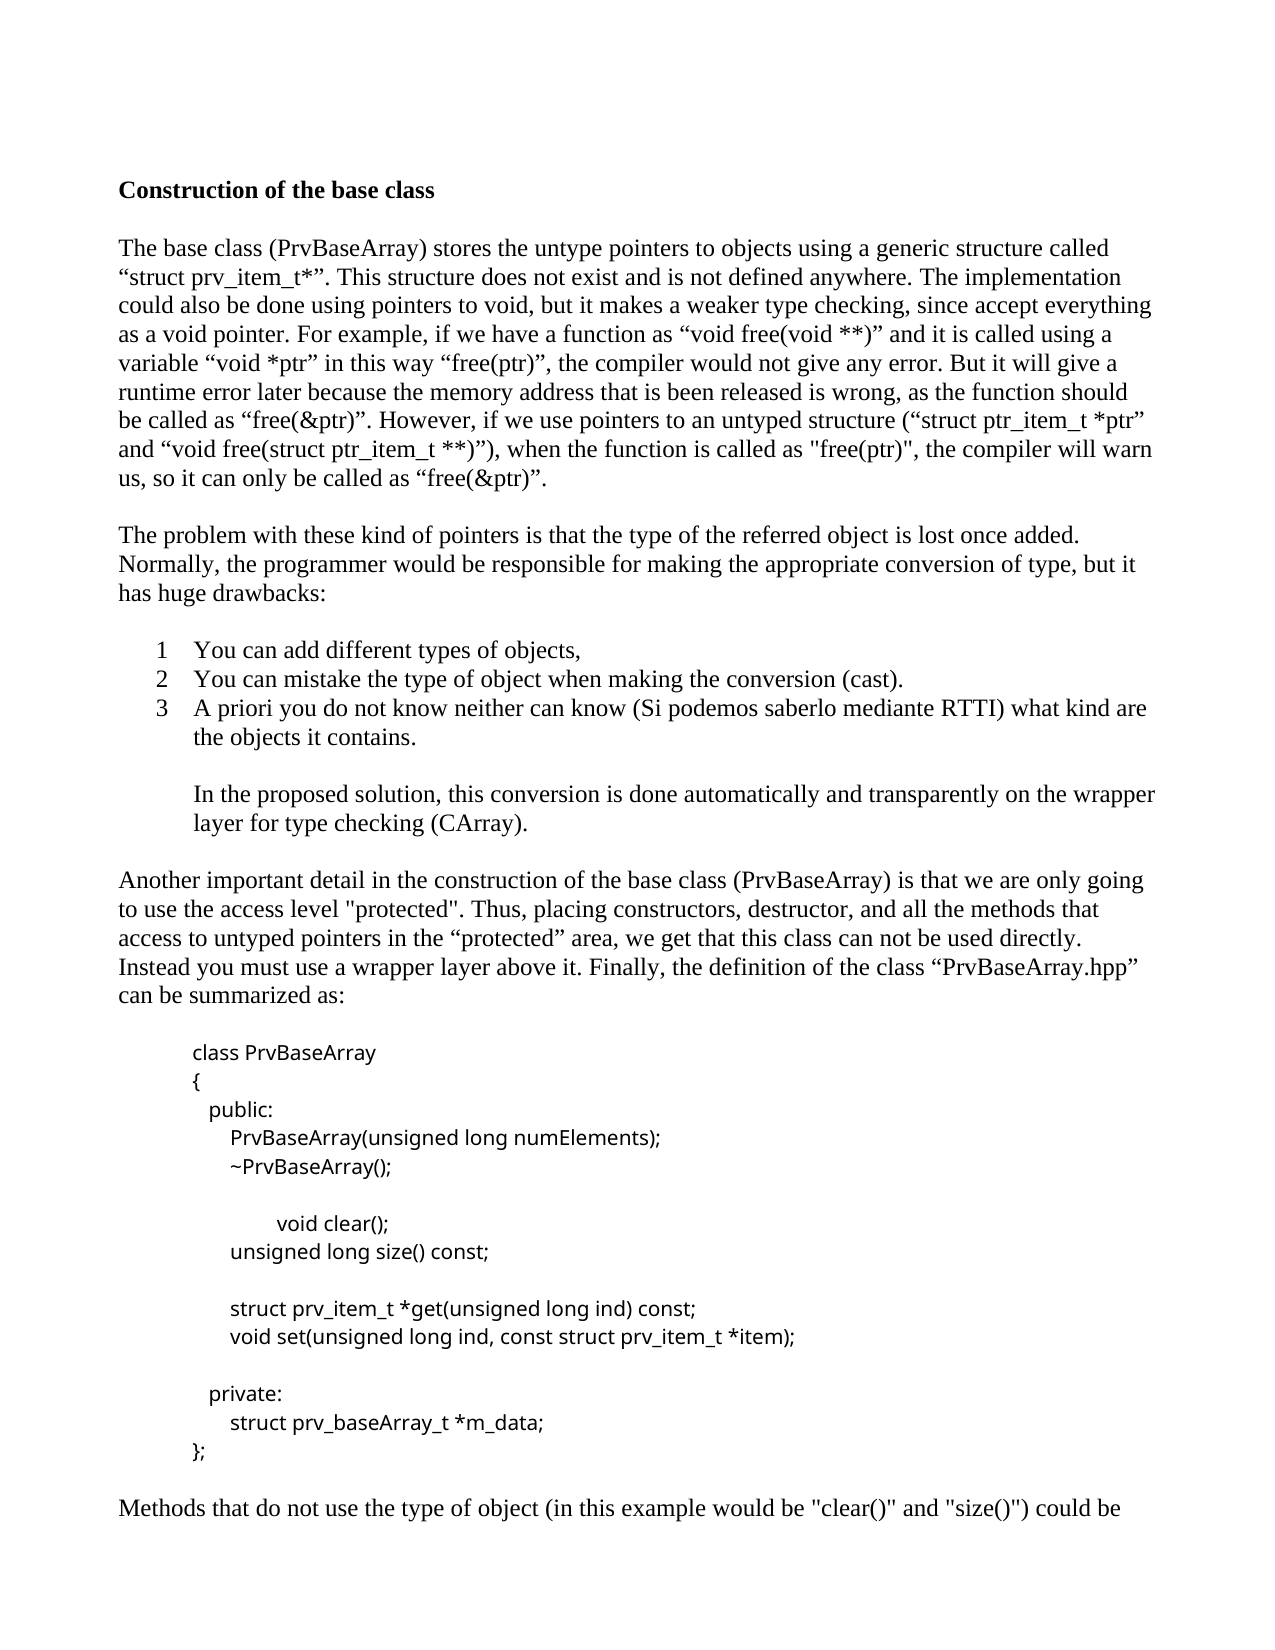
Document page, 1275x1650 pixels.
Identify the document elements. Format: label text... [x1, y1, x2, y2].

list A priori you do not know neither can know (Si podemos saberlo mediante RTTI) what kind are the objects it contains. In the proposed solution, this conversion is done automatically and transparently on the wrapper layer for type checking (CArray). [156, 693, 1157, 837]
text void clear(); [192, 1209, 1157, 1237]
text Construction of the base class [118, 176, 1157, 204]
text public: [192, 1095, 1157, 1123]
text ~PrvBaseArray(); [192, 1152, 1157, 1180]
text { [192, 1067, 1157, 1095]
text struct prv_baseArray_t *m_data; [192, 1408, 1157, 1436]
text PrvBaseArray(unsigned long numElements); [192, 1123, 1157, 1152]
text private: [192, 1379, 1157, 1408]
text }; [192, 1436, 1157, 1465]
list You can add different types of objects, [156, 636, 1157, 664]
text struct prv_item_t *get(unsigned long ind) const; [192, 1294, 1157, 1322]
text unsigned long size() const; [192, 1237, 1157, 1266]
text class PrvBaseArray [192, 1038, 1157, 1067]
text The base class (PrvBaseArray) stores the untype pointers to objects using a generic structure called “struct prv_item_t*”. This structure does not exist and is not defined anywhere. The implementation could also be done using pointers to void, but it makes a weaker type checking, since accept everything as a void pointer. For example, if we have a function as “void free(void **)” and it is called using a variable “void *ptr” in this way “free(ptr)”, the compiler would not give any error. But it will give a runtime error later because the memory address that is been released is wrong, as the function should be called as “free(&ptr)”. However, if we use pointers to an untyped structure (“struct ptr_item_t *ptr” and “void free(struct ptr_item_t **)”), when the function is called as "free(ptr)", the compiler will warn us, so it can only be called as “free(&ptr)”. [118, 233, 1157, 492]
text Another important detail in the construction of the base class (PrvBaseArray) is that we are only going to use the access level "protected". Thus, placing constructors, destructor, and all the methods that access to untyped pointers in the “protected” area, we get that this class can not be used directly. Instead you must use a wrapper layer above it. Finally, the definition of the class “PrvBaseArray.hpp” can be summarized as: [118, 866, 1157, 1009]
text void set(unsigned long ind, const struct prv_item_t *item); [192, 1322, 1157, 1351]
text Methods that do not use the type of object (in this example would be "clear()" and "size()") could be [118, 1493, 1157, 1522]
text The problem with these kind of pointers is that the type of the referred object is lost once added. Normally, the programmer would be responsible for making the appropriate conversion of type, but it has huge drawbacks: [118, 521, 1157, 607]
list You can mistake the type of object when making the conversion (cast). [156, 664, 1157, 693]
